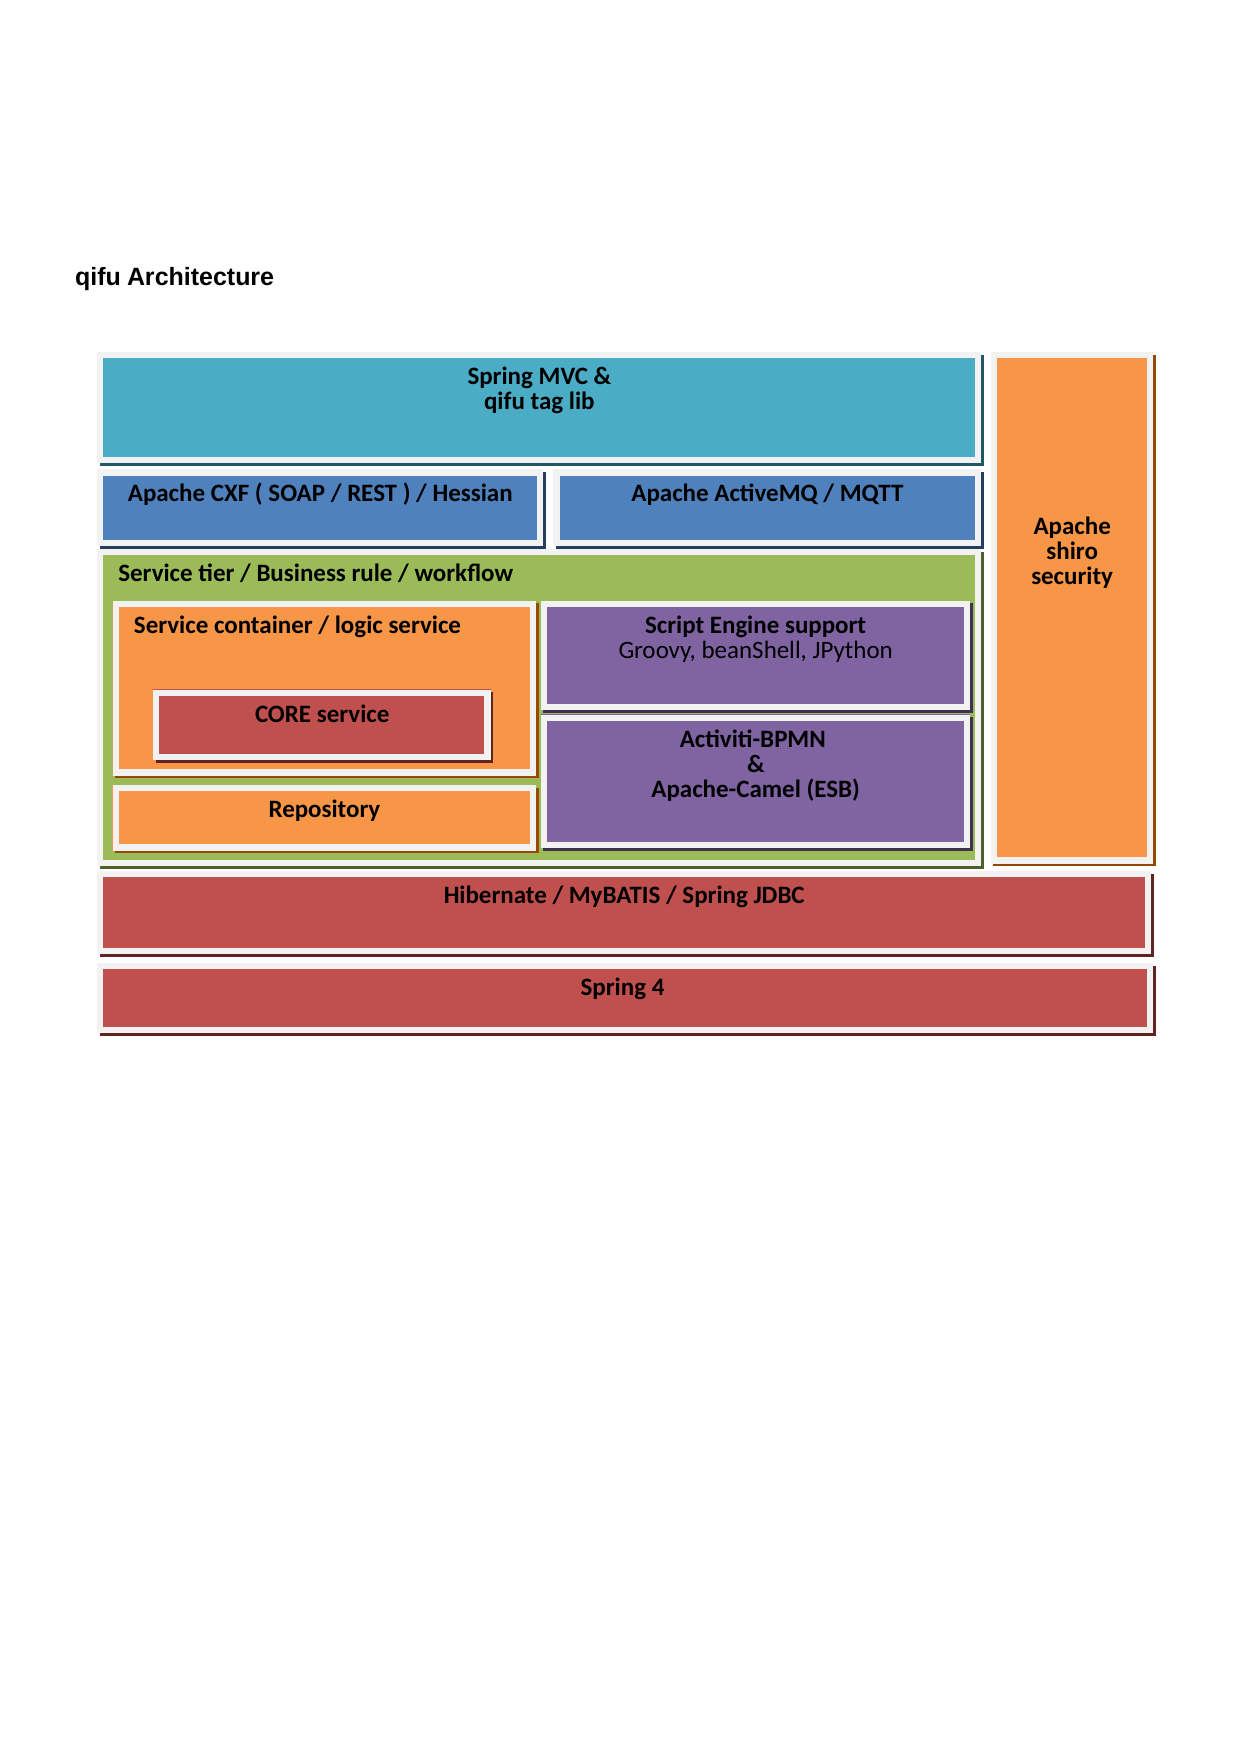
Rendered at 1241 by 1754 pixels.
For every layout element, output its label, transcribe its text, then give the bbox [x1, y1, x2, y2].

text qifu tag lib [118, 391, 960, 416]
text CORE service [174, 703, 469, 728]
text Repository [134, 799, 515, 824]
text Script Engine support [562, 614, 949, 639]
text Spring 4 [118, 977, 1132, 1002]
text Apache-Camel (ESB) [562, 778, 949, 803]
text Apache shiro [1012, 516, 1132, 566]
text Apache ActiveMQ / MQTT [574, 483, 960, 508]
text Apache CXF ( SOAP / REST ) / Hessian [118, 483, 522, 508]
text Service container / logic service [134, 614, 515, 639]
text Groovy, beanShell, JPython [562, 639, 949, 664]
text Spring MVC & [118, 366, 960, 391]
text Hibernate / MyBATIS / Spring JDBC [118, 884, 1130, 909]
text Activiti-BPMN [562, 728, 949, 753]
subtitle qifu Architecture [75, 258, 1165, 296]
text & [562, 753, 949, 778]
text security [1012, 566, 1132, 591]
text Service tier / Business rule / workflow [118, 563, 960, 588]
